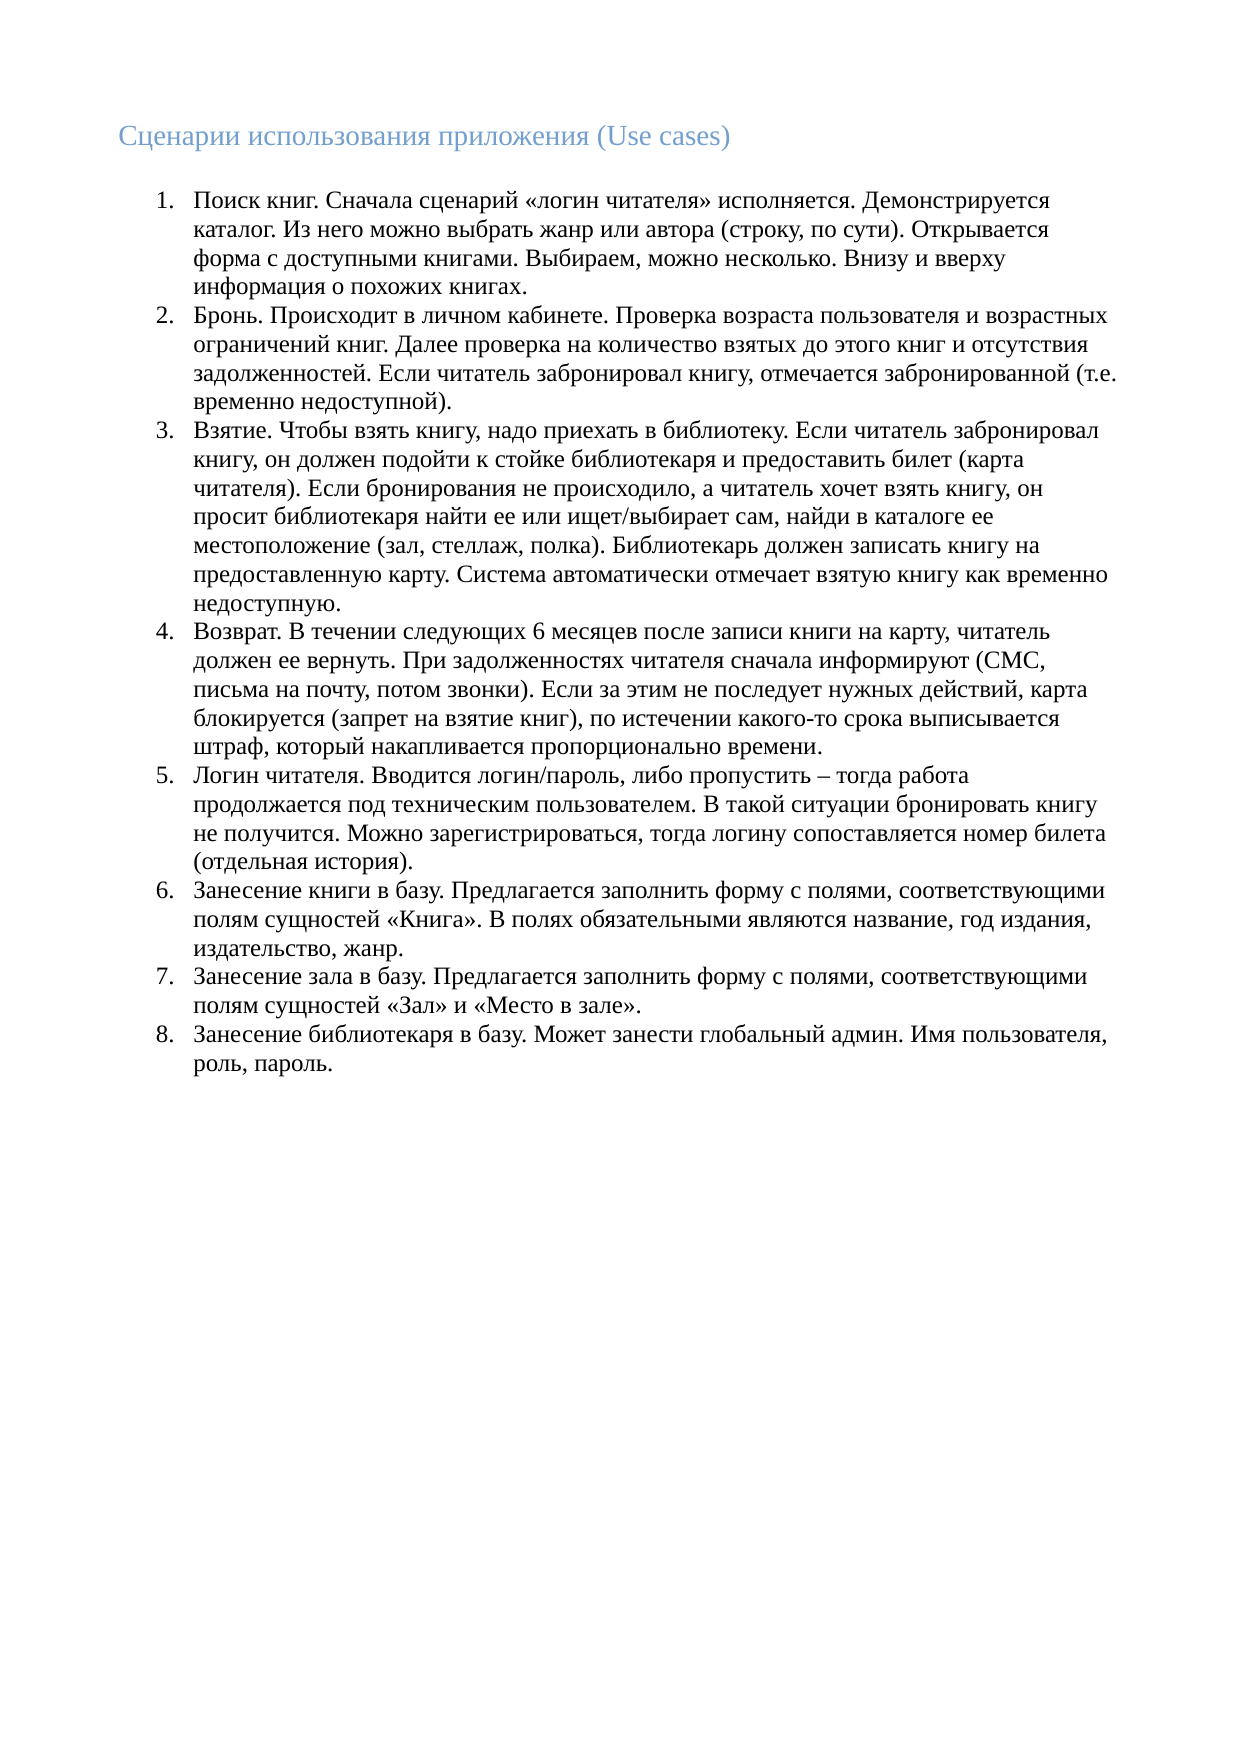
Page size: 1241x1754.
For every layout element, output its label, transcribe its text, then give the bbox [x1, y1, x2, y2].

list Занесение библиотекаря в базу. Может занести глобальный админ. Имя пользователя, роль, пароль. [156, 1019, 1122, 1076]
list Занесение книги в базу. Предлагается заполнить форму с полями, соответствующими [156, 875, 1122, 904]
list Взятие. Чтобы взять книгу, надо приехать в библиотеку. Если читатель забронировал книгу, он должен подойти к стойке библиотекаря и предоставить билет (карта читателя). Если бронирования не происходило, а читатель хочет взять книгу, он просит библиотекаря найти ее или ищет/выбирает сам, найди в каталоге ее местоположение (зал, стеллаж, полка). Библиотекарь должен записать книгу на предоставленную карту. Система автоматически отмечает взятую книгу как временно недоступную. [156, 415, 1122, 616]
list Возврат. В течении следующих 6 месяцев после записи книги на карту, читатель должен ее вернуть. При задолженностях читателя сначала информируют (СМС, письма на почту, потом звонки). Если за этим не последует нужных действий, карта блокируется (запрет на взятие книг), по истечении какого-то срока выписывается штраф, который накапливается пропорционально времени. [156, 616, 1122, 760]
text Сценарии использования приложения (Use cases) [118, 118, 1122, 152]
list полям сущностей «Книга». В полях обязательными являются название, год издания, издательство, жанр. [156, 904, 1122, 961]
list Поиск книг. Сначала сценарий «логин читателя» исполняется. Демонстрируется каталог. Из него можно выбрать жанр или автора (строку, по сути). Открывается форма с доступными книгами. Выбираем, можно несколько. Внизу и вверху информация о похожих книгах. [156, 185, 1122, 300]
list Занесение зала в базу. Предлагается заполнить форму с полями, соответствующими полям сущностей «Зал» и «Место в зале». [156, 961, 1122, 1019]
list Бронь. Происходит в личном кабинете. Проверка возраста пользователя и возрастных ограничений книг. Далее проверка на количество взятых до этого книг и отсутствия задолженностей. Если читатель забронировал книгу, отмечается забронированной (т.е. временно недоступной). [156, 300, 1122, 415]
list Логин читателя. Вводится логин/пароль, либо пропустить – тогда работа продолжается под техническим пользователем. В такой ситуации бронировать книгу не получится. Можно зарегистрироваться, тогда логину сопоставляется номер билета (отдельная история). [156, 760, 1122, 875]
